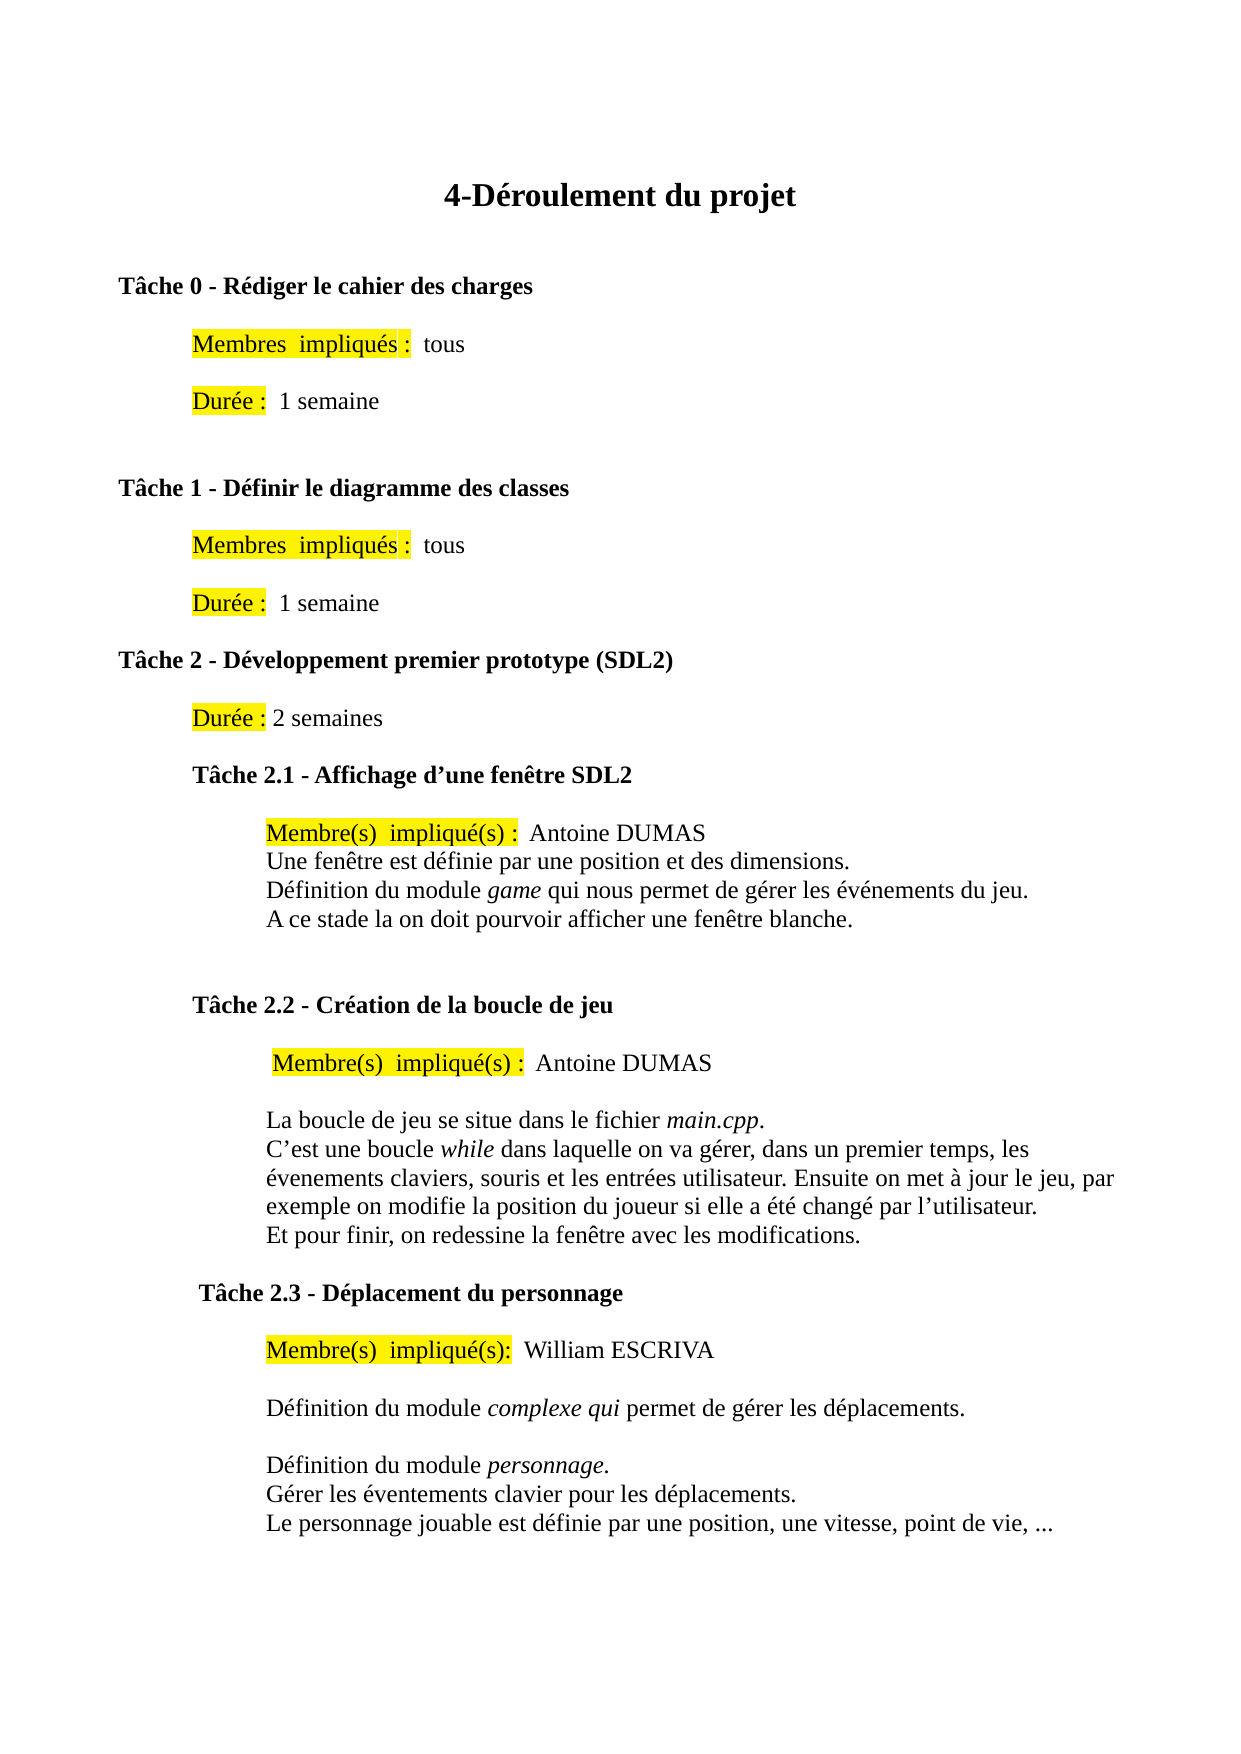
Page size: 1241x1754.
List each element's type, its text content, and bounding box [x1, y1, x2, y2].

text Tâche 0 - Rédiger le cahier des charges [118, 271, 1122, 300]
text Durée : 2 semaines [118, 703, 1122, 731]
text Tâche 2 - Développement premier prototype (SDL2) [118, 645, 1122, 674]
text Durée : 1 semaine [118, 588, 1122, 616]
text Définition du module personnage. [118, 1450, 1122, 1479]
text Et pour finir, on redessine la fenêtre avec les modifications. [118, 1220, 1122, 1249]
text A ce stade la on doit pourvoir afficher une fenêtre blanche. [118, 904, 1122, 933]
text Définition du module complexe qui permet de gérer les déplacements. [118, 1393, 1122, 1421]
text Définition du module game qui nous permet de gérer les événements du jeu. [118, 875, 1122, 904]
text Une fenêtre est définie par une position et des dimensions. [118, 846, 1122, 875]
text Tâche 1 - Définir le diagramme des classes [118, 473, 1122, 501]
text Tâche 2.1 - Affichage d’une fenêtre SDL2 [118, 760, 1122, 789]
text C’est une boucle while dans laquelle on va gérer, dans un premier temps, les évenements claviers, souris et les entrées utilisateur. Ensuite on met à jour le jeu, par exemple on modifie la position du joueur si elle a été changé par l’utilisateur. [118, 1134, 1122, 1220]
text La boucle de jeu se situe dans le fichier main.cpp. [118, 1105, 1122, 1134]
text Tâche 2.2 - Création de la boucle de jeu [118, 990, 1122, 1019]
text Membres impliqués : tous [118, 530, 1122, 559]
text Tâche 2.3 - Déplacement du personnage [118, 1278, 1122, 1306]
text Membre(s) impliqué(s): William ESCRIVA [118, 1335, 1122, 1364]
text Membre(s) impliqué(s) : Antoine DUMAS [118, 818, 1122, 846]
text Membres impliqués : tous [118, 329, 1122, 358]
text Durée : 1 semaine [118, 386, 1122, 415]
text Le personnage jouable est définie par une position, une vitesse, point de vie, ... [118, 1508, 1122, 1536]
text Gérer les éventements clavier pour les déplacements. [118, 1479, 1122, 1508]
text 4-Déroulement du projet [118, 176, 1122, 214]
text Membre(s) impliqué(s) : Antoine DUMAS [118, 1048, 1122, 1076]
